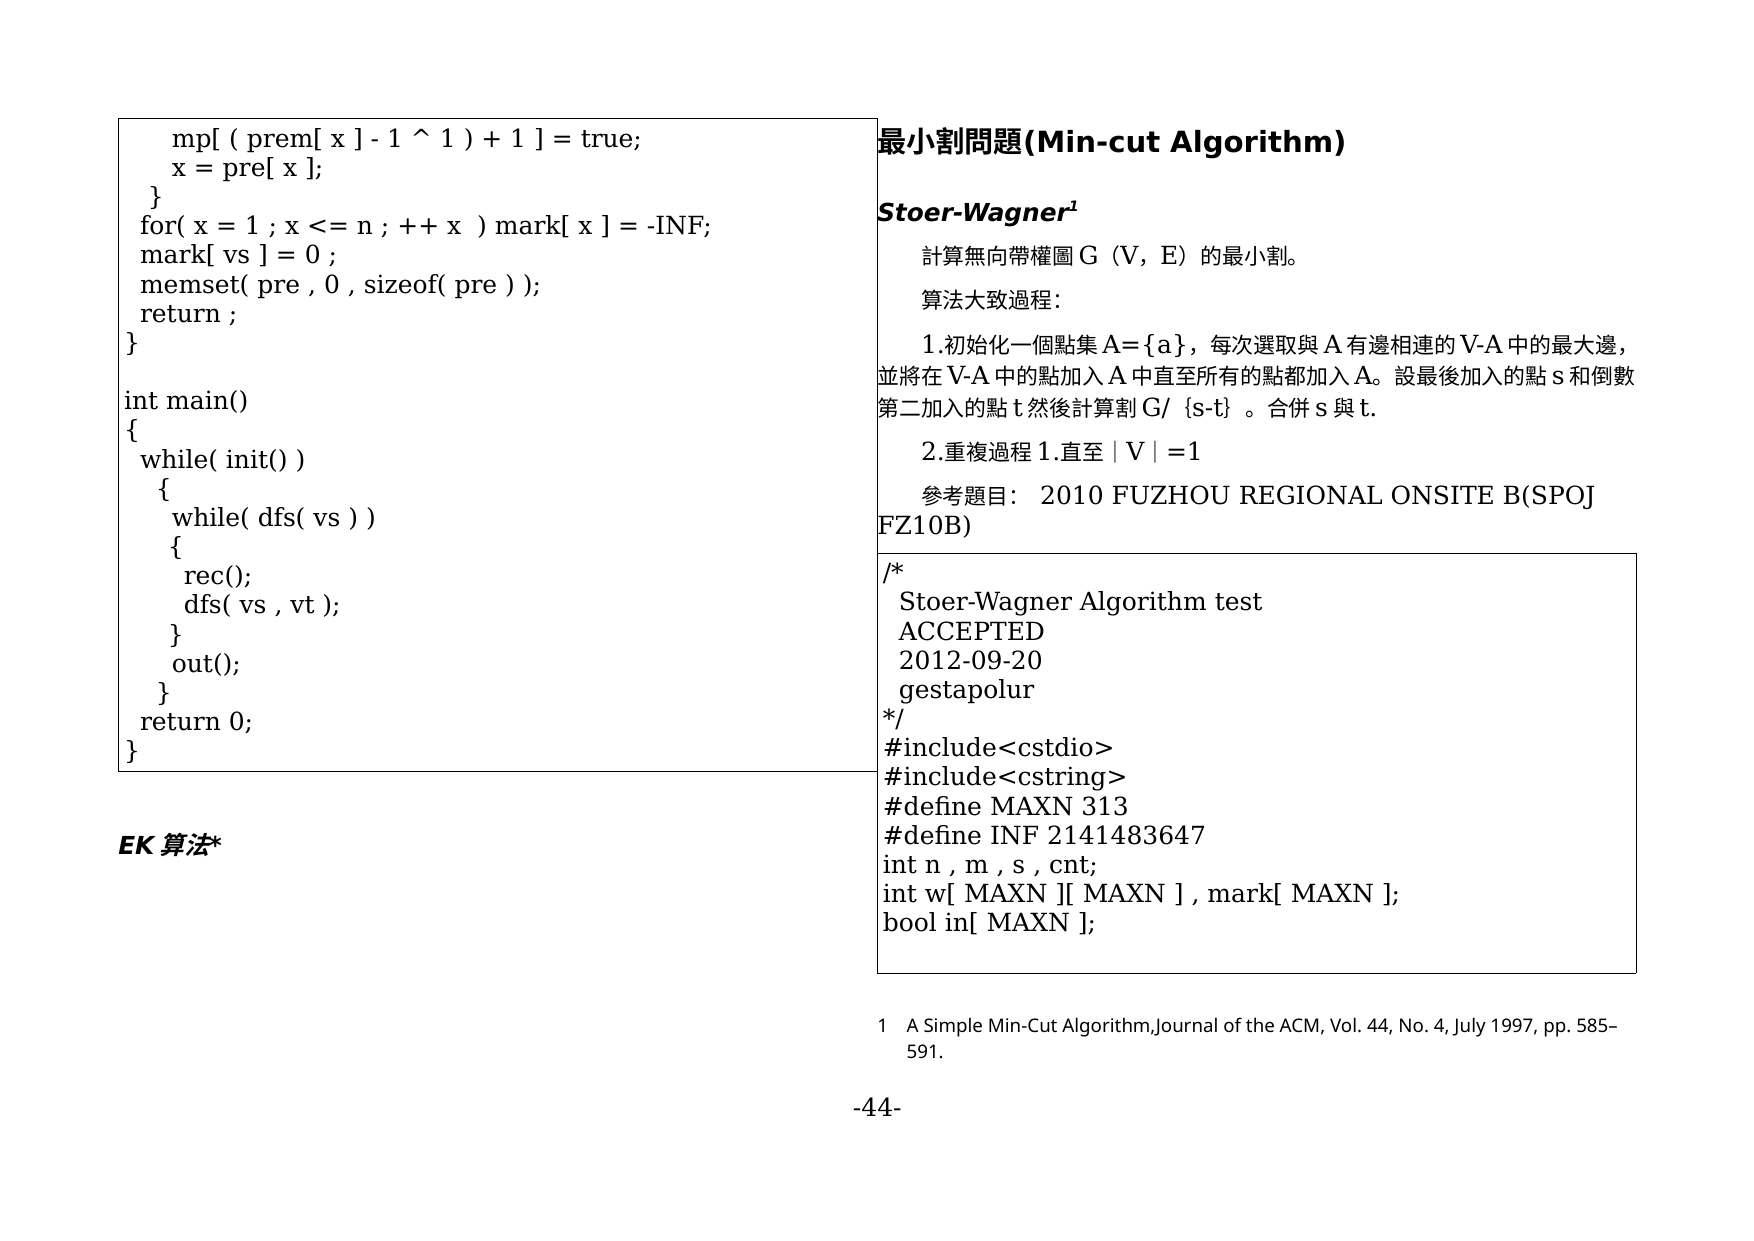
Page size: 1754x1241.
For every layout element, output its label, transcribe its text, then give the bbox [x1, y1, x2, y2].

subtitle 最小割問題(Min-cut Algorithm) [878, 118, 1636, 160]
text A Simple Min-Cut Algorithm,Journal of the ACM, Vol. 44, No. 4, July 1997, pp. 585–591. [877, 1012, 1636, 1063]
text 參考題目： 2010 FUZHOU REGIONAL ONSITE B(SPOJ FZ10B) [878, 479, 1636, 540]
subtitle Stoer-Wagner [878, 198, 1636, 227]
table_header mp[ ( prem[ x ] - 1 ^ 1 ) + 1 ] = true; x = pre[ x ]; } for( x = 1 ; x <= n ; ++ x ) mark[ x ] = -INF; mark[ vs ] = 0 ; memset( pre , 0 , sizeof( pre ) ); return ; } int main() { while( init() ) { while( dfs( vs ) ) { rec(); dfs( vs , vt ); } out(); } return 0; } [119, 119, 877, 771]
text 2.重複過程1.直至｜V｜=1 [878, 435, 1636, 467]
text 1.初始化一個點集A={a}，每次選取與A有邊相連的V-A中的最大邊，並將在V-A中的點加入A中直至所有的點都加入A。設最後加入的點s和倒數第二加入的點t然後計算割G/｛s-t｝。合併s與t. [878, 328, 1636, 423]
table_header /* Stoer-Wagner Algorithm test ACCEPTED 2012-09-20 gestapolur */ #include<cstdio> #include<cstring> #define MAXN 313 #define INF 2141483647 int n , m , s , cnt; int w[ MAXN ][ MAXN ] , mark[ MAXN ]; bool in[ MAXN ]; [878, 554, 1636, 972]
text 計算無向帶權圖G（V，E）的最小割。 [878, 239, 1636, 271]
subtitle EK算法* [118, 826, 877, 862]
text 算法大致過程： [878, 283, 1636, 315]
